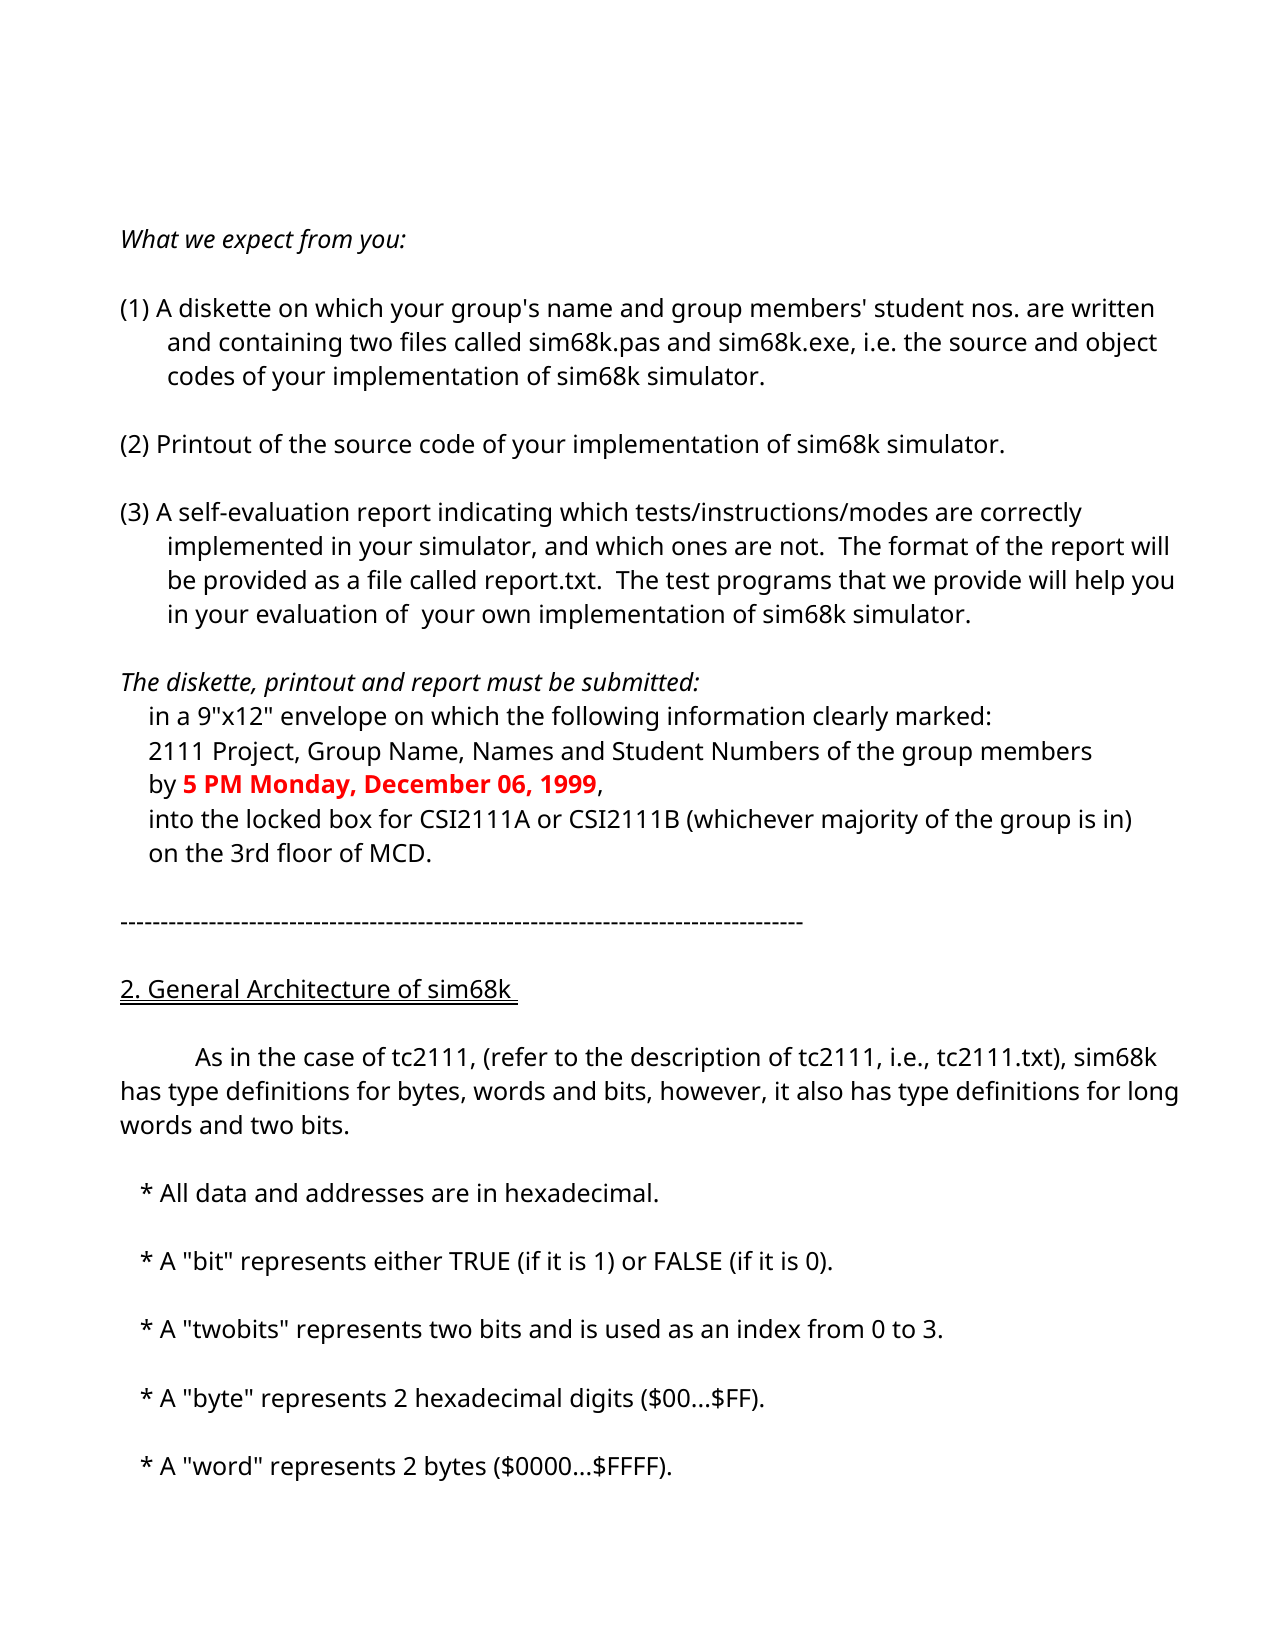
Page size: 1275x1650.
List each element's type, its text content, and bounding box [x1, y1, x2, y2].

text (2) Printout of the source code of your implementation of sim68k simulator. [120, 427, 1185, 461]
text What we expect from you: [120, 222, 1185, 256]
text 2111 Project, Group Name, Names and Student Numbers of the group members [148, 733, 1185, 767]
text * A "twobits" represents two bits and is used as an index from 0 to 3. [120, 1312, 1185, 1346]
text As in the case of tc2111, (refer to the description of tc2111, i.e., tc2111.txt), sim68k has type definitions for bytes, words and bits, however, it also has type definitions for long words and two bits. [120, 1040, 1185, 1142]
text (1) A diskette on which your group's name and group members' student nos. are written and containing two files called sim68k.pas and sim68k.exe, i.e. the source and object codes of your implementation of sim68k simulator. [120, 290, 1185, 392]
text 2. General Architecture of sim68k [120, 972, 1185, 1006]
text into the locked box for CSI2111A or CSI2111B (whichever majority of the group is in) [148, 801, 1185, 835]
text * A "bit" represents either TRUE (if it is 1) or FALSE (if it is 0). [120, 1244, 1185, 1278]
text ------------------------------------------------------------------------------------- [120, 903, 1185, 937]
text on the 3rd floor of MCD. [148, 835, 1185, 869]
text * All data and addresses are in hexadecimal. [120, 1176, 1185, 1210]
text by 5 PM Monday, December 06, 1999, [148, 767, 1185, 801]
text The diskette, printout and report must be submitted: [120, 665, 1185, 699]
text * A "byte" represents 2 hexadecimal digits ($00...$FF). [120, 1380, 1185, 1414]
text (3) A self-evaluation report indicating which tests/instructions/modes are correctly implemented in your simulator, and which ones are not. The format of the report will be provided as a file called report.txt. The test programs that we provide will help you in your evaluation of your own implementation of sim68k simulator. [120, 495, 1185, 631]
text * A "word" represents 2 bytes ($0000...$FFFF). [120, 1448, 1185, 1482]
text in a 9"x12" envelope on which the following information clearly marked: [148, 699, 1185, 733]
